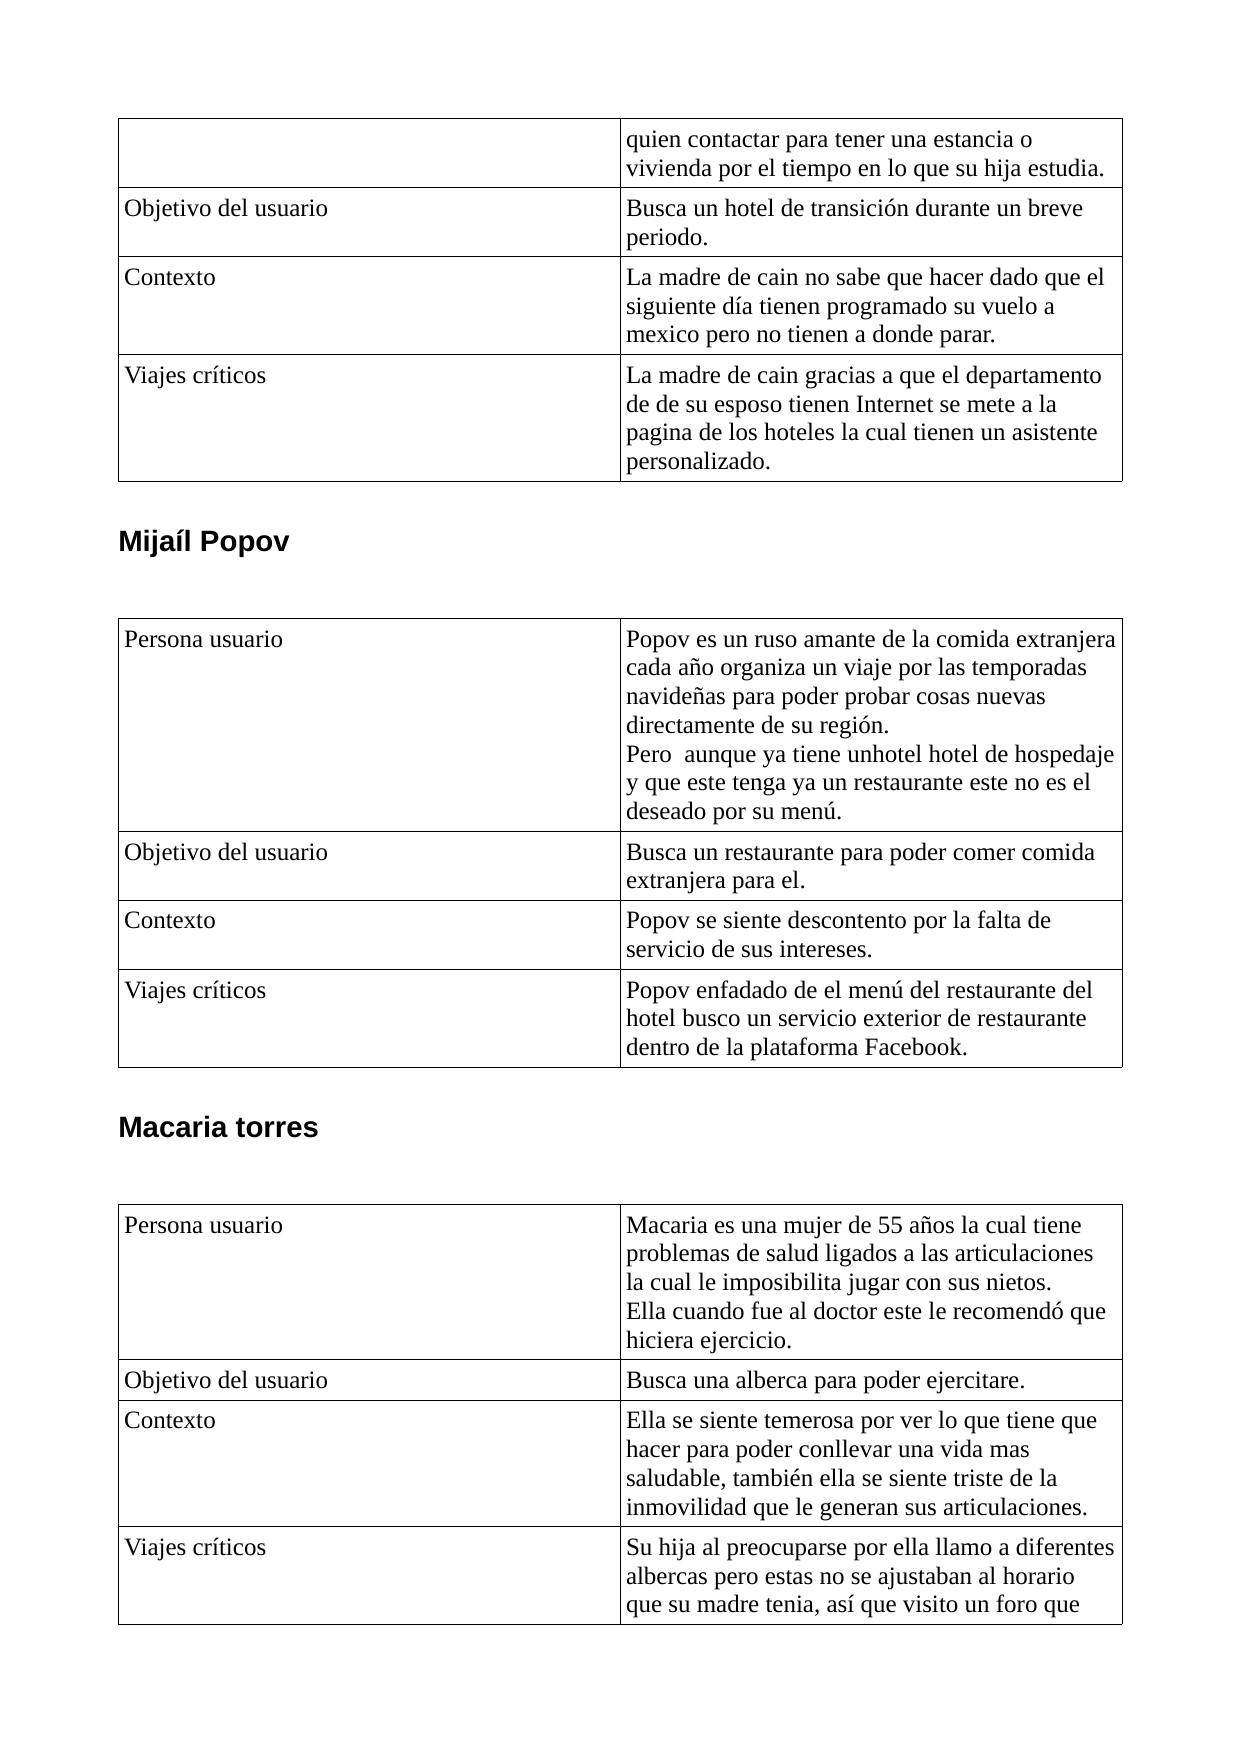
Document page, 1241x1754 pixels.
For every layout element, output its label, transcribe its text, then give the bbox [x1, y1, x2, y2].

table_cell Popov se siente descontento por la falta de servicio de sus intereses. [621, 901, 1122, 969]
table_cell Ella se siente temerosa por ver lo que tiene que hacer para poder conllevar una vida mas saludable, también ella se siente triste de la inmovilidad que le generan sus articulaciones. [621, 1401, 1122, 1526]
table_cell Objetivo del usuario [119, 188, 620, 256]
table_cell Viajes críticos [119, 1527, 620, 1624]
table_cell Busca un restaurante para poder comer comida extranjera para el. [621, 832, 1122, 900]
table_header [119, 119, 620, 187]
table_cell La madre de cain no sabe que hacer dado que el siguiente día tienen programado su vuelo a mexico pero no tienen a donde parar. [621, 257, 1122, 354]
table_header Popov es un ruso amante de la comida extranjera cada año organiza un viaje por las temporadas navideñas para poder probar cosas nuevas directamente de su región. Pero aunque ya tiene unhotel hotel de hospedaje y que este tenga ya un restaurante este no es el deseado por su menú. [621, 619, 1122, 831]
table_cell Contexto [119, 257, 620, 354]
table_cell Busca una alberca para poder ejercitare. [621, 1360, 1122, 1399]
table_cell Contexto [119, 1401, 620, 1526]
table_cell La madre de cain gracias a que el departamento de de su esposo tienen Internet se mete a la pagina de los hoteles la cual tienen un asistente personalizado. [621, 355, 1122, 481]
table_cell Viajes críticos [119, 970, 620, 1067]
table_cell Viajes críticos [119, 355, 620, 481]
table_header Persona usuario [119, 619, 620, 831]
table_header Macaria es una mujer de 55 años la cual tiene problemas de salud ligados a las articulaciones la cual le imposibilita jugar con sus nietos. Ella cuando fue al doctor este le recomendó que hiciera ejercicio. [621, 1205, 1122, 1359]
table_cell Contexto [119, 901, 620, 969]
table_cell Su hija al preocuparse por ella llamo a diferentes albercas pero estas no se ajustaban al horario que su madre tenia, así que visito un foro que [621, 1527, 1122, 1624]
table_cell Objetivo del usuario [119, 832, 620, 900]
table_header quien contactar para tener una estancia o vivienda por el tiempo en lo que su hija estudia. [621, 119, 1122, 187]
subtitle Mijaíl Popov [118, 524, 1122, 558]
table_cell Popov enfadado de el menú del restaurante del hotel busco un servicio exterior de restaurante dentro de la plataforma Facebook. [621, 970, 1122, 1067]
subtitle Macaria torres [118, 1110, 1122, 1144]
table_cell Objetivo del usuario [119, 1360, 620, 1399]
table_cell Busca un hotel de transición durante un breve periodo. [621, 188, 1122, 256]
table_header Persona usuario [119, 1205, 620, 1359]
